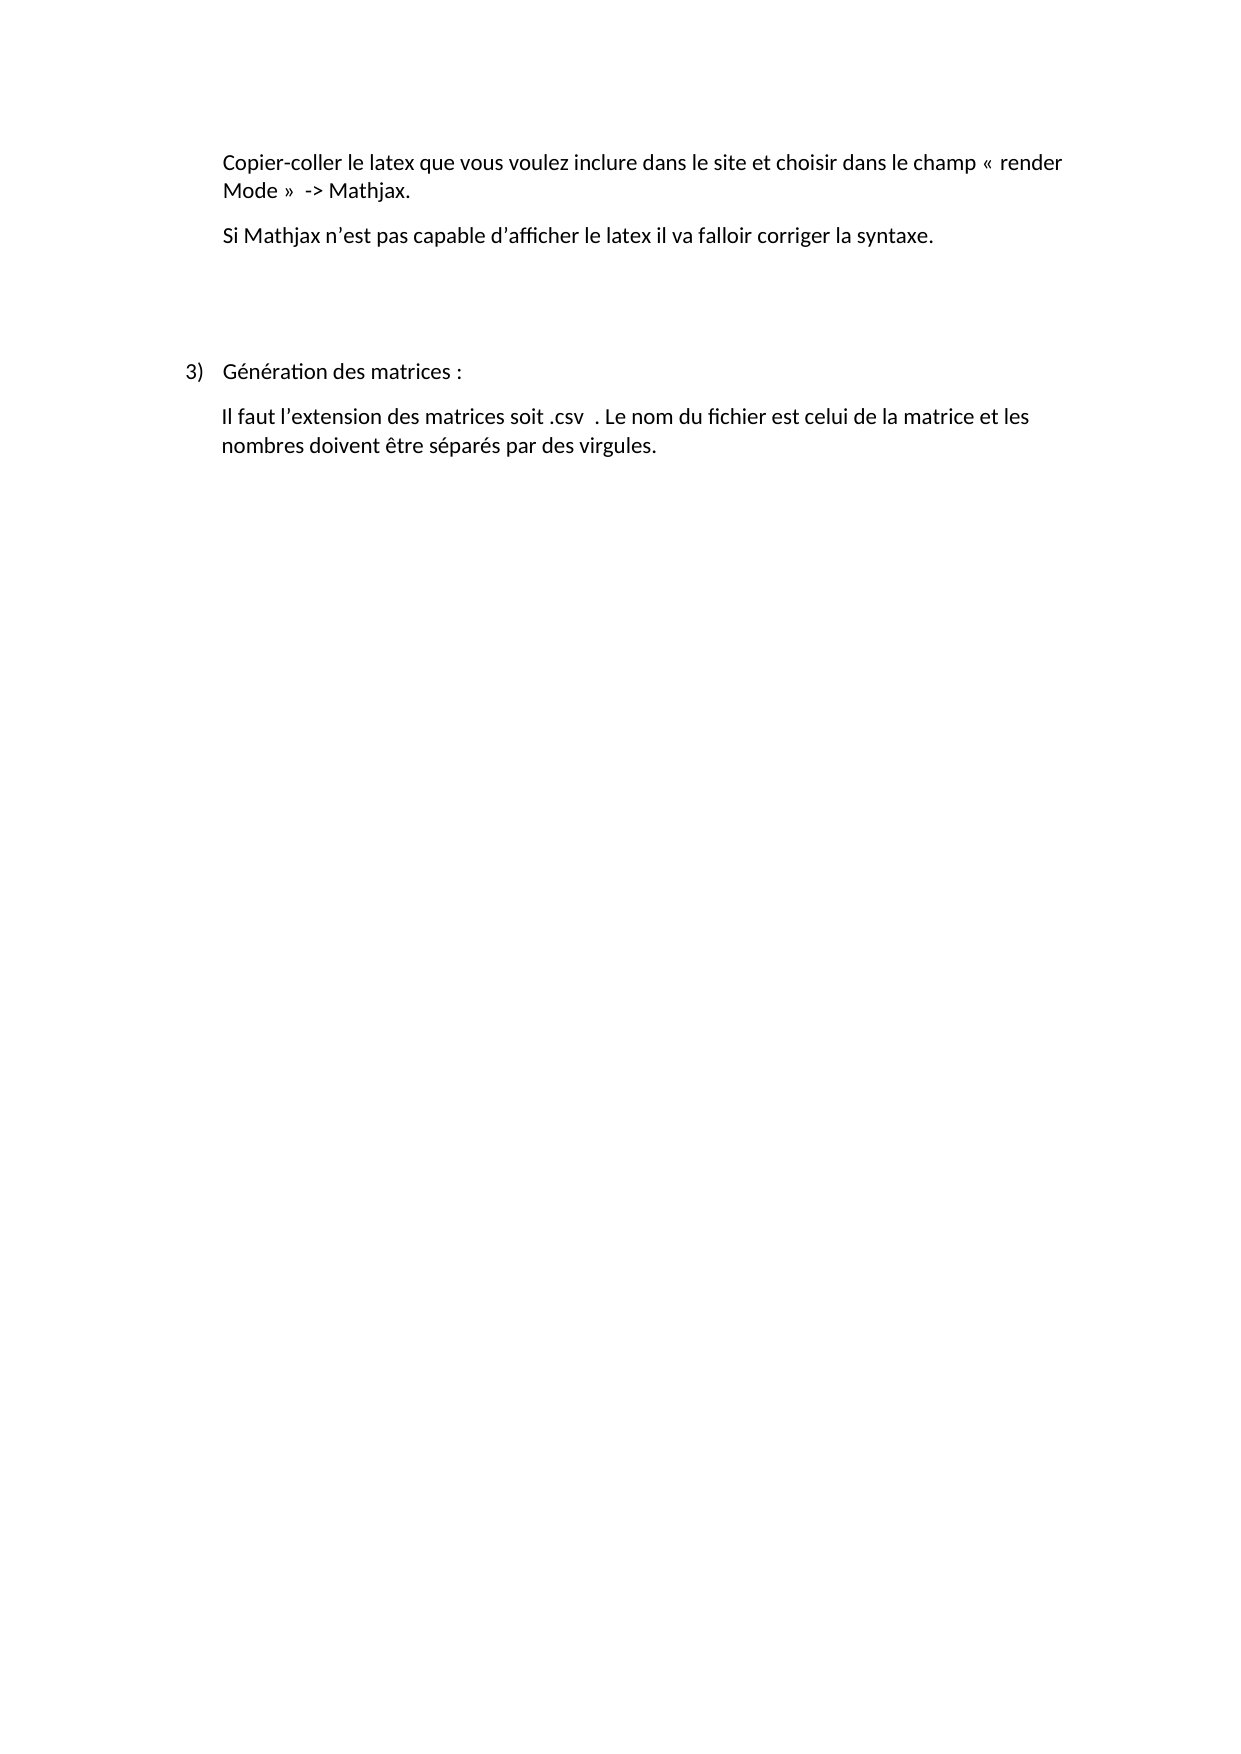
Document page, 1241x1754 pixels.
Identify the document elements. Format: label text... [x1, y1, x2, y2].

text Il faut l’extension des matrices soit .csv . Le nom du fichier est celui de la matrice et les nombres doivent être séparés par des virgules. [221, 402, 1093, 459]
list Copier-coller le latex que vous voulez inclure dans le site et choisir dans le champ « render Mode » -> Mathjax. [223, 148, 1093, 204]
list Génération des matrices : [185, 357, 1093, 385]
list Si Mathjax n’est pas capable d’afficher le latex il va falloir corriger la syntaxe. [223, 221, 1093, 249]
